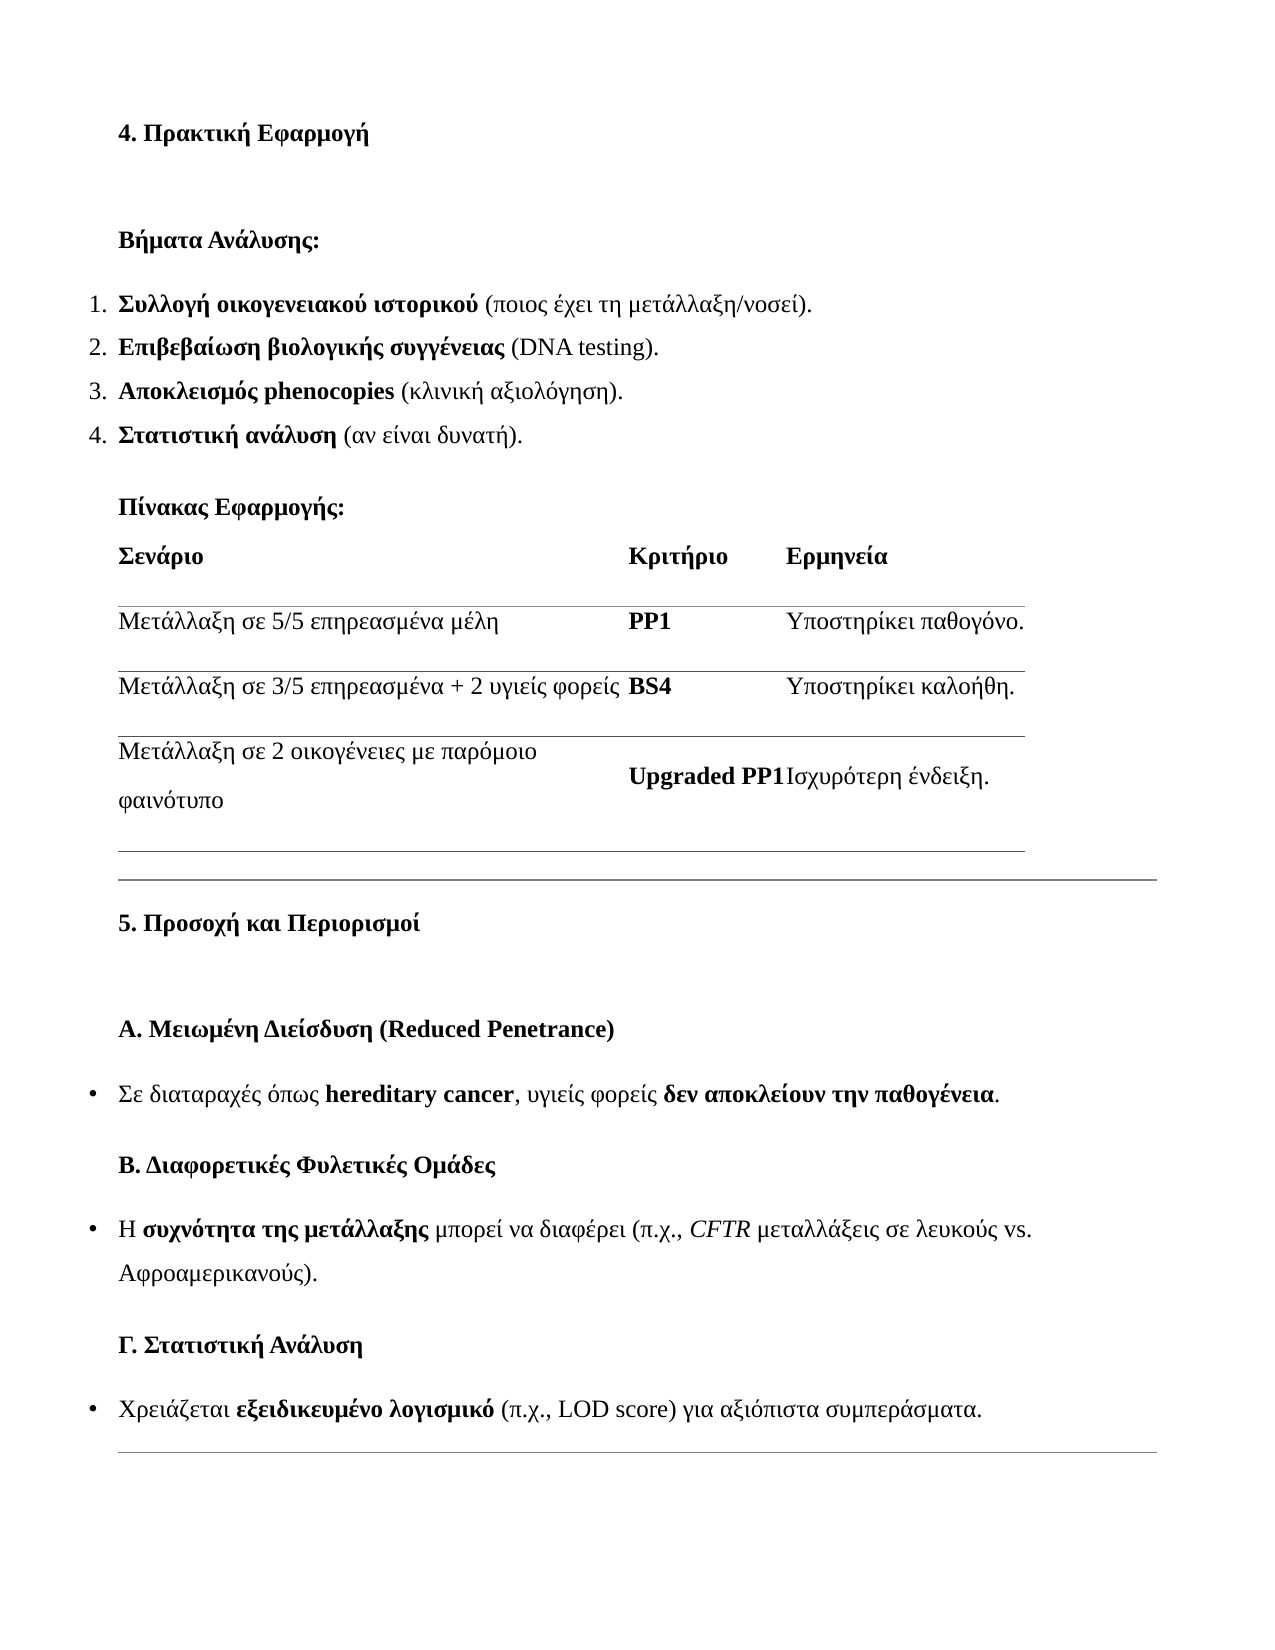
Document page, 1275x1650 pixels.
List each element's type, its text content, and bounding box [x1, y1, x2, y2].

table_cell Upgraded PP1 [628, 737, 786, 851]
subtitle Β. Διαφορετικές Φυλετικές Ομάδες [118, 1136, 1157, 1179]
subtitle 4. Πρακτική Εφαρμογή [118, 118, 1157, 147]
list Επιβεβαίωση βιολογικής συγγένειας (DNA testing). [118, 317, 1157, 361]
table_cell Μετάλλαξη σε 5/5 επηρεασμένα μέλη [118, 607, 628, 671]
list Χρειάζεται εξειδικευμένο λογισμικό (π.χ., LOD score) για αξιόπιστα συμπεράσματα. [118, 1379, 1157, 1423]
table_header Σενάριο [118, 541, 628, 606]
table_cell PP1 [628, 607, 786, 671]
subtitle Α. Μειωμένη Διείσδυση (Reduced Penetrance) [118, 999, 1157, 1043]
table_header Κριτήριο [628, 541, 786, 606]
table_header Ερμηνεία [786, 541, 1025, 606]
table_cell Μετάλλαξη σε 2 οικογένειες με παρόμοιο φαινότυπο [118, 737, 628, 851]
list Συλλογή οικογενειακού ιστορικού (ποιος έχει τη μετάλλαξη/νοσεί). [118, 274, 1157, 317]
list Σε διαταραχές όπως hereditary cancer, υγιείς φορείς δεν αποκλείουν την παθογένεια. [118, 1064, 1157, 1107]
list Αποκλεισμός phenocopies (κλινική αξιολόγηση). [118, 361, 1157, 405]
table_cell BS4 [628, 672, 786, 736]
table_cell Υποστηρίκει καλοήθη. [786, 672, 1025, 736]
list Η συχνότητα της μετάλλαξης μπορεί να διαφέρει (π.χ., CFTR μεταλλάξεις σε λευκούς vs. Αφροαμερικανούς). [118, 1199, 1157, 1287]
table_cell Ισχυρότερη ένδειξη. [786, 737, 1025, 851]
table_cell Υποστηρίκει παθογόνο. [786, 607, 1025, 671]
subtitle Γ. Στατιστική Ανάλυση [118, 1315, 1157, 1359]
subtitle Βήματα Ανάλυσης: [118, 210, 1157, 253]
subtitle Πίνακας Εφαρμογής: [118, 477, 1157, 521]
table_cell Μετάλλαξη σε 3/5 επηρεασμένα + 2 υγιείς φορείς [118, 672, 628, 736]
subtitle 5. Προσοχή και Περιορισμοί [118, 908, 1157, 937]
list Στατιστική ανάλυση (αν είναι δυνατή). [118, 405, 1157, 449]
